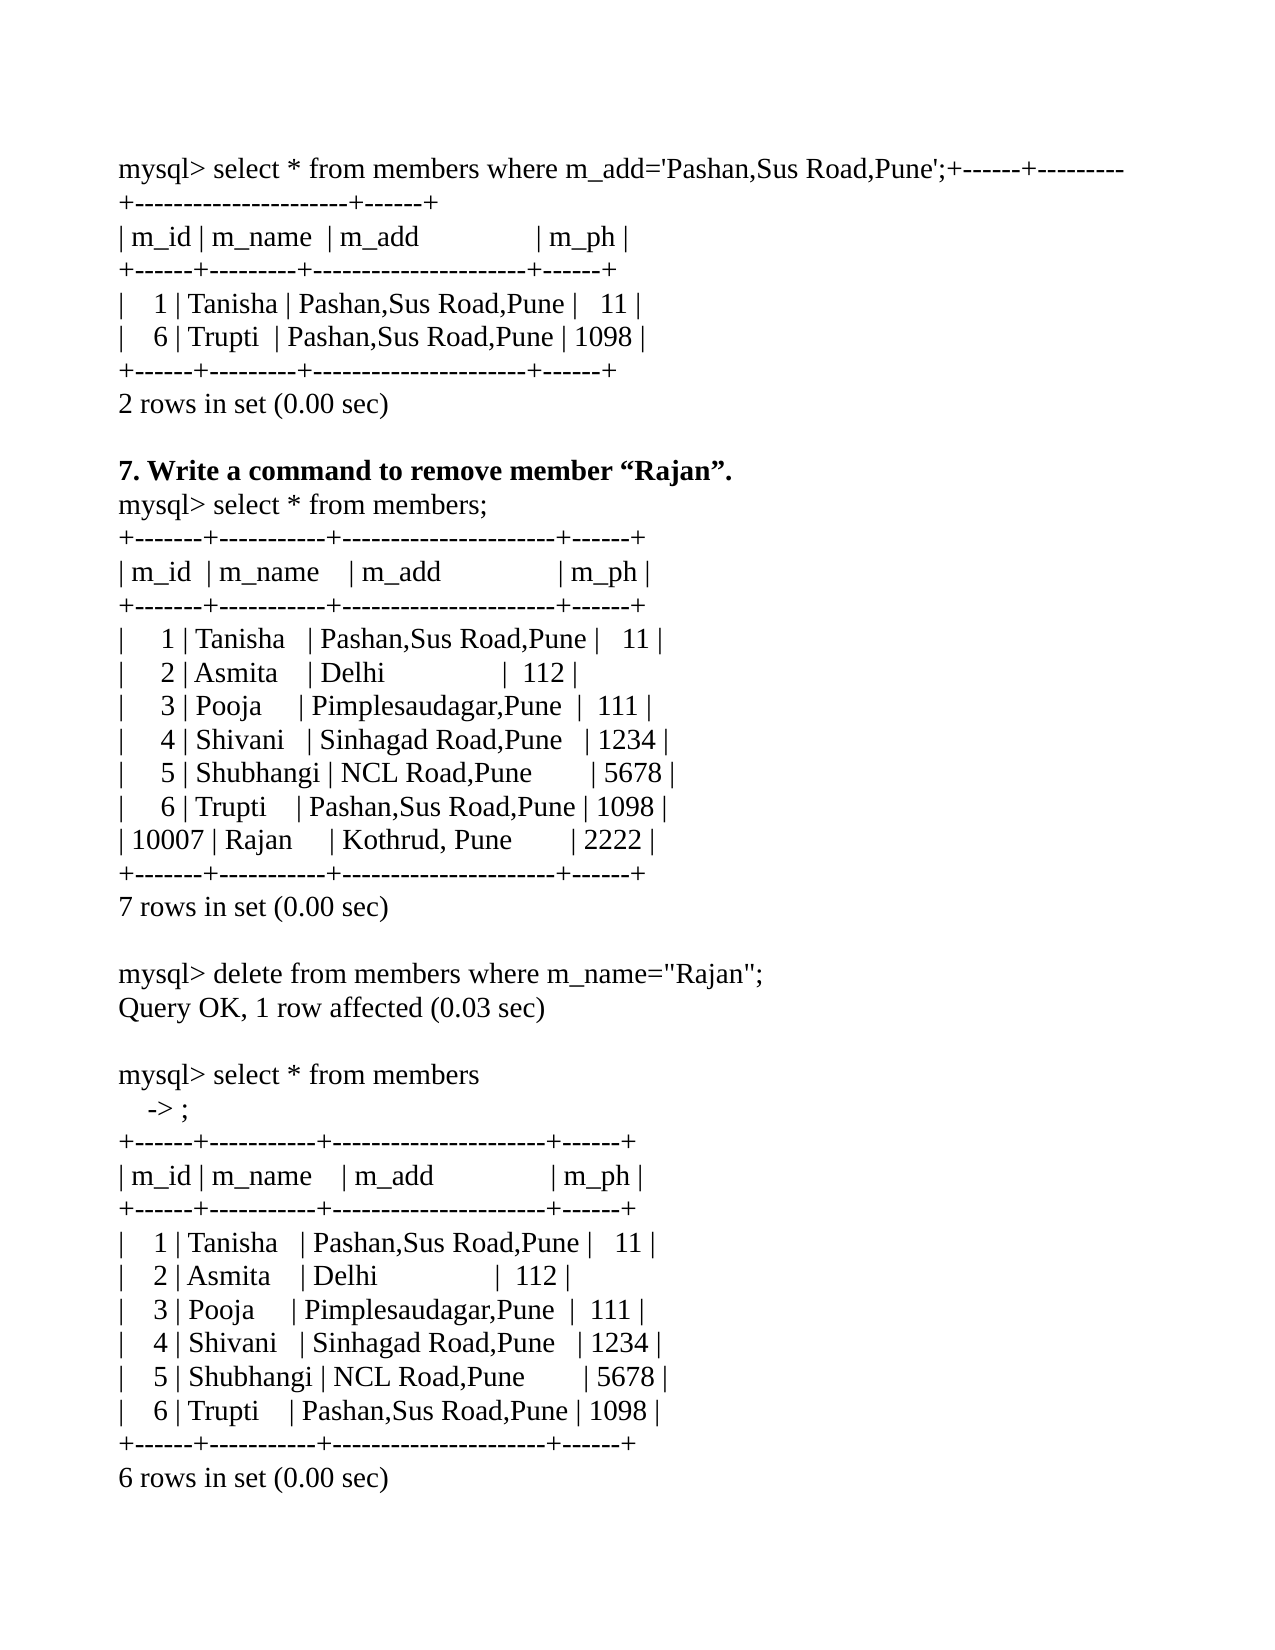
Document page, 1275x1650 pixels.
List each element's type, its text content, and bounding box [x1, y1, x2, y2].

text | 4 | Shivani | Sinhagad Road,Pune | 1234 | [118, 1326, 1157, 1359]
text | 3 | Pooja | Pimplesaudagar,Pune | 111 | [118, 1292, 1157, 1326]
text mysql> select * from members [118, 1057, 1157, 1091]
text | 4 | Shivani | Sinhagad Road,Pune | 1234 | [118, 722, 1157, 755]
text | m_id | m_name | m_add | m_ph | [118, 554, 1157, 588]
text +------+-----------+----------------------+------+ [118, 1426, 1157, 1460]
text 6 rows in set (0.00 sec) [118, 1460, 1157, 1493]
text mysql> select * from members where m_add='Pashan,Sus Road,Pune';+------+---------+----------------------+------+ [118, 152, 1157, 219]
text | 5 | Shubhangi | NCL Road,Pune | 5678 | [118, 755, 1157, 789]
text +------+-----------+----------------------+------+ [118, 1124, 1157, 1158]
text | 2 | Asmita | Delhi | 112 | [118, 655, 1157, 688]
text -> ; [118, 1091, 1157, 1124]
text | 1 | Tanisha | Pashan,Sus Road,Pune | 11 | [118, 621, 1157, 655]
text 7 rows in set (0.00 sec) [118, 889, 1157, 923]
text | m_id | m_name | m_add | m_ph | [118, 219, 1157, 252]
text | 6 | Trupti | Pashan,Sus Road,Pune | 1098 | [118, 319, 1157, 353]
text mysql> delete from members where m_name="Rajan"; [118, 957, 1157, 990]
text +------+---------+----------------------+------+ [118, 353, 1157, 386]
text | 6 | Trupti | Pashan,Sus Road,Pune | 1098 | [118, 789, 1157, 822]
text 2 rows in set (0.00 sec) [118, 386, 1157, 420]
text +-------+-----------+----------------------+------+ [118, 856, 1157, 889]
text | 2 | Asmita | Delhi | 112 | [118, 1258, 1157, 1292]
text | 1 | Tanisha | Pashan,Sus Road,Pune | 11 | [118, 286, 1157, 319]
text | 3 | Pooja | Pimplesaudagar,Pune | 111 | [118, 688, 1157, 722]
text mysql> select * from members; [118, 487, 1157, 521]
text | m_id | m_name | m_add | m_ph | [118, 1158, 1157, 1191]
text 7. Write a command to remove member “Rajan”. [118, 453, 1157, 487]
text +-------+-----------+----------------------+------+ [118, 521, 1157, 554]
text +-------+-----------+----------------------+------+ [118, 588, 1157, 621]
text +------+-----------+----------------------+------+ [118, 1191, 1157, 1225]
text | 6 | Trupti | Pashan,Sus Road,Pune | 1098 | [118, 1393, 1157, 1426]
text | 1 | Tanisha | Pashan,Sus Road,Pune | 11 | [118, 1225, 1157, 1258]
text | 10007 | Rajan | Kothrud, Pune | 2222 | [118, 822, 1157, 856]
text | 5 | Shubhangi | NCL Road,Pune | 5678 | [118, 1359, 1157, 1393]
text Query OK, 1 row affected (0.03 sec) [118, 990, 1157, 1024]
text +------+---------+----------------------+------+ [118, 252, 1157, 286]
